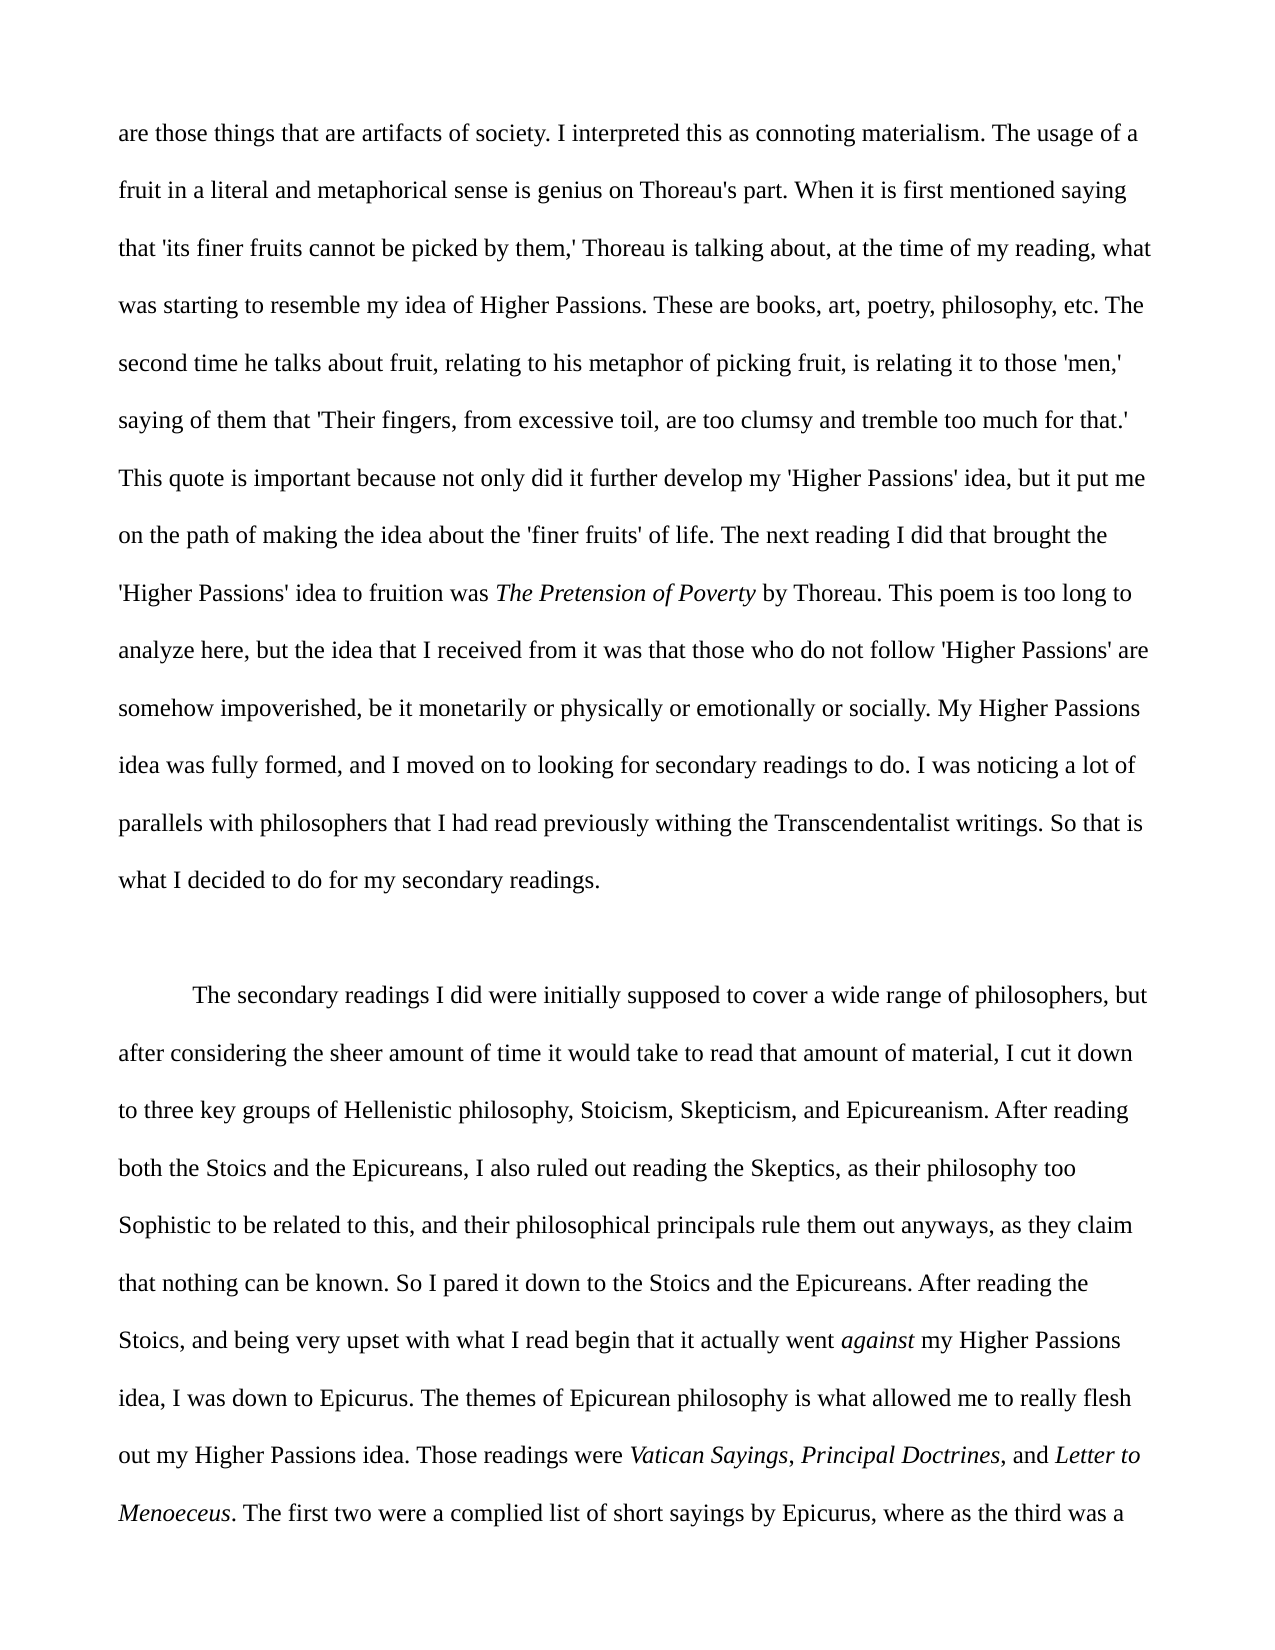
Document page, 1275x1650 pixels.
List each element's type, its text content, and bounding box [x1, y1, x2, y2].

text The secondary readings I did were initially supposed to cover a wide range of philosophers, but after considering the sheer amount of time it would take to read that amount of material, I cut it down to three key groups of Hellenistic philosophy, Stoicism, Skepticism, and Epicureanism. After reading both the Stoics and the Epicureans, I also ruled out reading the Skeptics, as their philosophy too Sophistic to be related to this, and their philosophical principals rule them out anyways, as they claim that nothing can be known. So I pared it down to the Stoics and the Epicureans. After reading the Stoics, and being very upset with what I read begin that it actually went against my Higher Passions idea, I was down to Epicurus. The themes of Epicurean philosophy is what allowed me to really flesh out my Higher Passions idea. Those readings were Vatican Sayings, Principal Doctrines, and Letter to Menoeceus. The first two were a complied list of short sayings by Epicurus, where as the third was a [118, 981, 1157, 1527]
text are those things that are artifacts of society. I interpreted this as connoting materialism. The usage of a fruit in a literal and metaphorical sense is genius on Thoreau's part. When it is first mentioned saying that 'its finer fruits cannot be picked by them,' Thoreau is talking about, at the time of my reading, what was starting to resemble my idea of Higher Passions. These are books, art, poetry, philosophy, etc. The second time he talks about fruit, relating to his metaphor of picking fruit, is relating it to those 'men,' saying of them that 'Their fingers, from excessive toil, are too clumsy and tremble too much for that.' This quote is important because not only did it further develop my 'Higher Passions' idea, but it put me on the path of making the idea about the 'finer fruits' of life. The next reading I did that brought the 'Higher Passions' idea to fruition was The Pretension of Poverty by Thoreau. This poem is too long to analyze here, but the idea that I received from it was that those who do not follow 'Higher Passions' are somehow impoverished, be it monetarily or physically or emotionally or socially. My Higher Passions idea was fully formed, and I moved on to looking for secondary readings to do. I was noticing a lot of parallels with philosophers that I had read previously withing the Transcendentalist writings. So that is what I decided to do for my secondary readings. [118, 118, 1157, 894]
